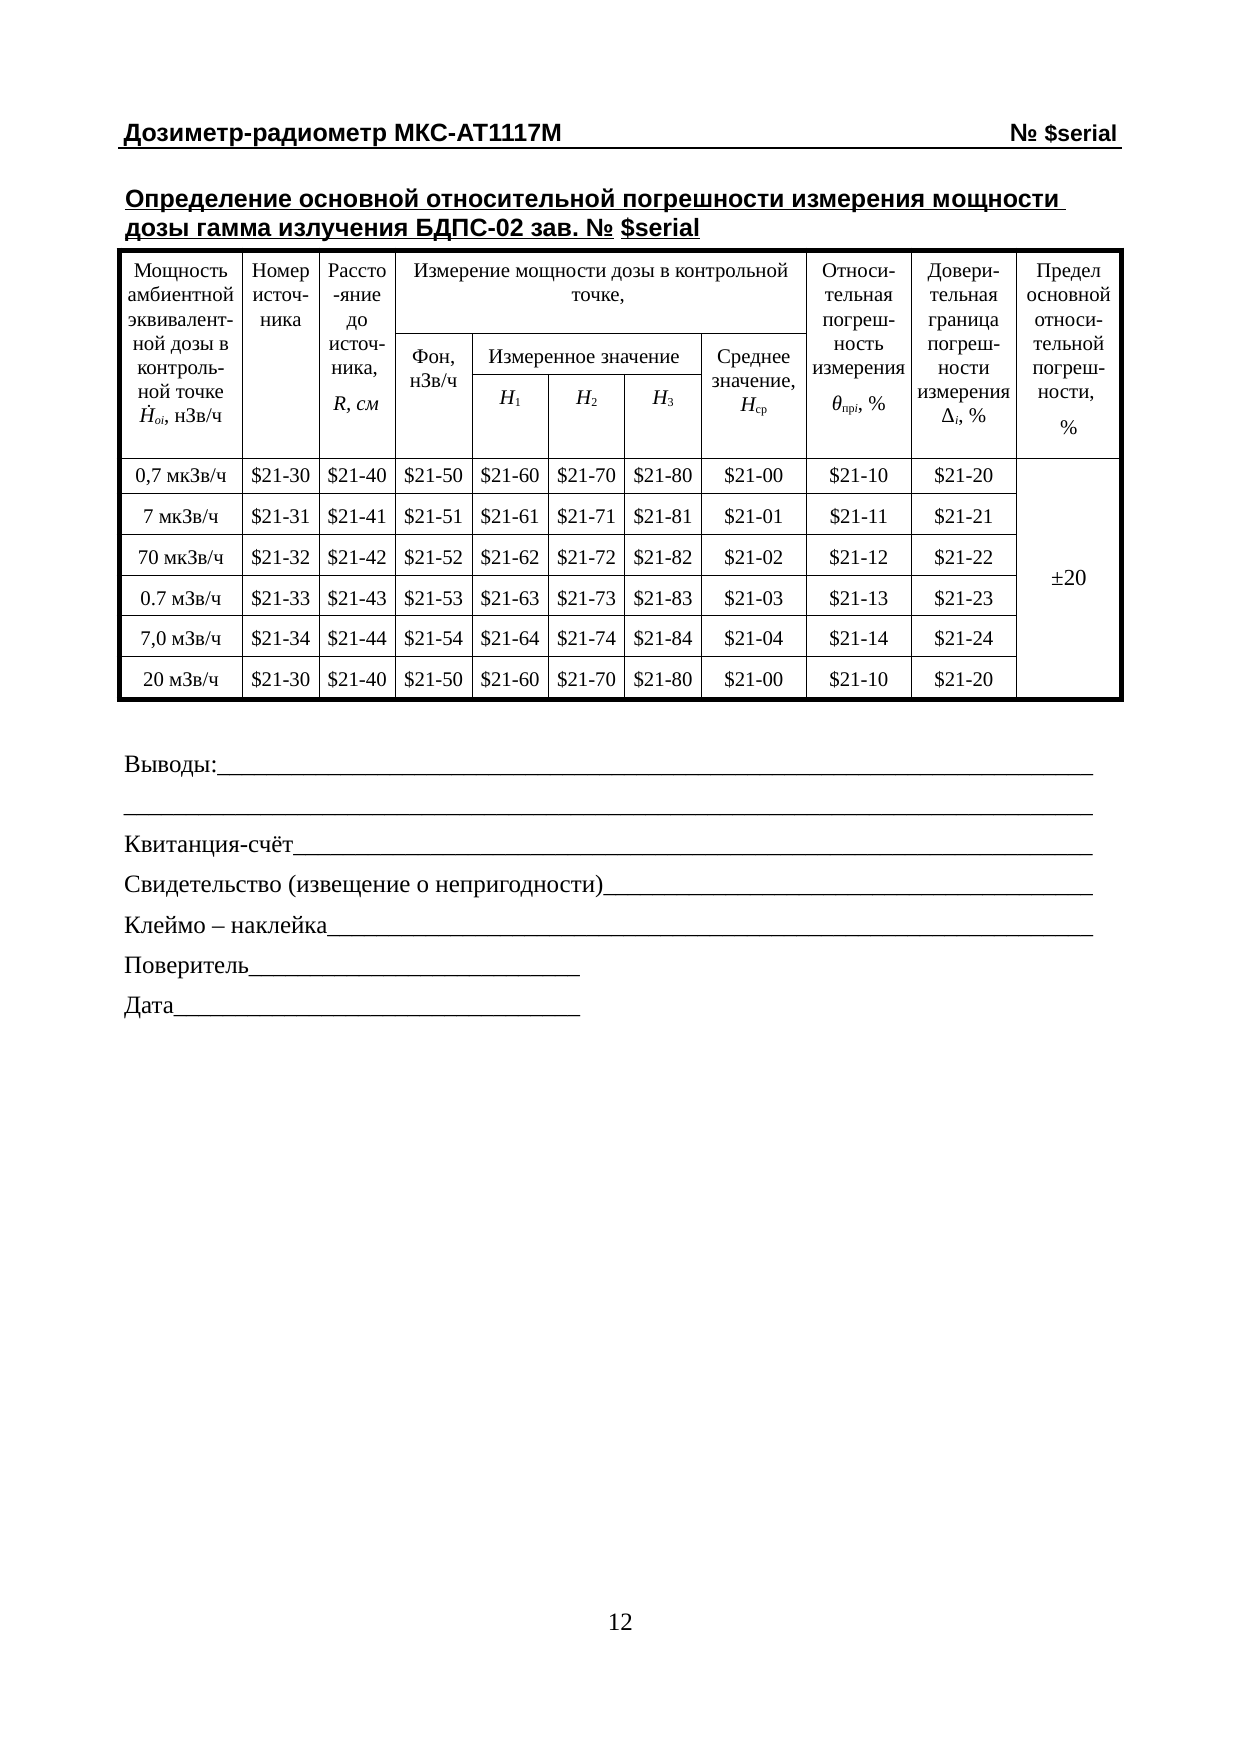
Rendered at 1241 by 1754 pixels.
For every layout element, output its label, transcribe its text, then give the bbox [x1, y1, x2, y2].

table_cell $21-80 [625, 459, 701, 493]
table_cell H3 [625, 375, 701, 457]
table_cell $21-12 [807, 535, 911, 574]
table_cell $21-20 [912, 459, 1016, 493]
table_cell $21-50 [396, 459, 472, 493]
table_cell H1 [473, 375, 548, 457]
table_cell [118, 784, 1122, 824]
table_cell $21-23 [912, 576, 1016, 615]
table_cell $21-04 [702, 616, 806, 656]
table_cell $21-41 [320, 494, 395, 534]
table_cell $21-32 [243, 535, 319, 574]
table_cell Фон, нЗв/ч [396, 334, 472, 457]
table_cell $21-52 [396, 535, 472, 574]
table_cell $21-21 [912, 494, 1016, 534]
table_cell Мощность амбиентной эквивалент-ной дозы в контроль-ной точке Ḣoi, нЗв/ч [122, 253, 242, 457]
table_cell Дата [118, 985, 1122, 1025]
table_cell $21-70 [549, 459, 624, 493]
table_cell 0.7 мЗв/ч [122, 576, 242, 615]
table_cell $21-62 [473, 535, 548, 574]
table_cell Клеймо – наклейка [118, 904, 1122, 944]
table_cell $21-01 [702, 494, 806, 534]
table_header Определение основной относительной погрешности измерения мощности дозы гамма излучения БДПС-02 зав. № $serial [119, 179, 1121, 247]
table_cell $21-50 [396, 657, 472, 697]
table_cell ±20 [1017, 459, 1119, 697]
table_cell $21-11 [807, 494, 911, 534]
table_cell $21-31 [243, 494, 319, 534]
table_cell Среднее значение, Hср [702, 334, 806, 457]
table_cell Предел основной относи-тельной погреш-ности, % [1017, 253, 1119, 457]
table_cell Измеренное значение [473, 334, 701, 374]
table_cell $21-42 [320, 535, 395, 574]
table_cell Довери-тельная граница погреш-ности измерения Δi, % [912, 253, 1016, 457]
table_cell $21-54 [396, 616, 472, 656]
table_cell Измерение мощности дозы в контрольной точке, [396, 253, 806, 333]
table_header Выводы: [118, 743, 1122, 783]
table_cell $21-83 [625, 576, 701, 615]
table_cell $21-00 [702, 459, 806, 493]
table_cell $21-22 [912, 535, 1016, 574]
table_cell $21-30 [243, 459, 319, 493]
table_cell $21-24 [912, 616, 1016, 656]
table_cell $21-10 [807, 459, 911, 493]
table_cell Рассто-яние до источ-ника, R, см [320, 253, 395, 457]
table_cell Поверитель [118, 944, 1122, 984]
table_cell $21-30 [243, 657, 319, 697]
table_cell $21-53 [396, 576, 472, 615]
table_cell $21-44 [320, 616, 395, 656]
table_cell 7,0 мЗв/ч [122, 616, 242, 656]
table_cell $21-02 [702, 535, 806, 574]
table_cell $21-61 [473, 494, 548, 534]
table_cell $21-00 [702, 657, 806, 697]
table_cell $21-43 [320, 576, 395, 615]
table_cell Свидетельство (извещение о непригодности) [118, 864, 1122, 904]
table_cell $21-74 [549, 616, 624, 656]
table_cell $21-72 [549, 535, 624, 574]
table_cell $21-40 [320, 657, 395, 697]
table_cell 0,7 мкЗв/ч [122, 459, 242, 493]
table_cell 20 мЗв/ч [122, 657, 242, 697]
table_cell $21-71 [549, 494, 624, 534]
table_cell $21-70 [549, 657, 624, 697]
table_cell $21-03 [702, 576, 806, 615]
table_cell $21-80 [625, 657, 701, 697]
table_cell $21-40 [320, 459, 395, 493]
table_cell Квитанция-счёт [118, 824, 1122, 864]
table_cell $21-60 [473, 459, 548, 493]
table_cell $21-60 [473, 657, 548, 697]
table_cell 70 мкЗв/ч [122, 535, 242, 574]
table_cell $21-84 [625, 616, 701, 656]
table_cell $21-14 [807, 616, 911, 656]
table_cell $21-13 [807, 576, 911, 615]
table_cell 7 мкЗв/ч [122, 494, 242, 534]
table_cell H2 [549, 375, 624, 457]
table_cell Относи-тельная погреш-ность измерения θпрi, % [807, 253, 911, 457]
table_cell $21-64 [473, 616, 548, 656]
table_cell $21-34 [243, 616, 319, 656]
table_cell $21-51 [396, 494, 472, 534]
table_cell $21-63 [473, 576, 548, 615]
table_cell $21-20 [912, 657, 1016, 697]
table_cell $21-81 [625, 494, 701, 534]
table_cell $21-73 [549, 576, 624, 615]
table_cell $21-10 [807, 657, 911, 697]
table_cell Номер источ-ника [243, 253, 319, 457]
table_cell $21-33 [243, 576, 319, 615]
table_cell $21-82 [625, 535, 701, 574]
